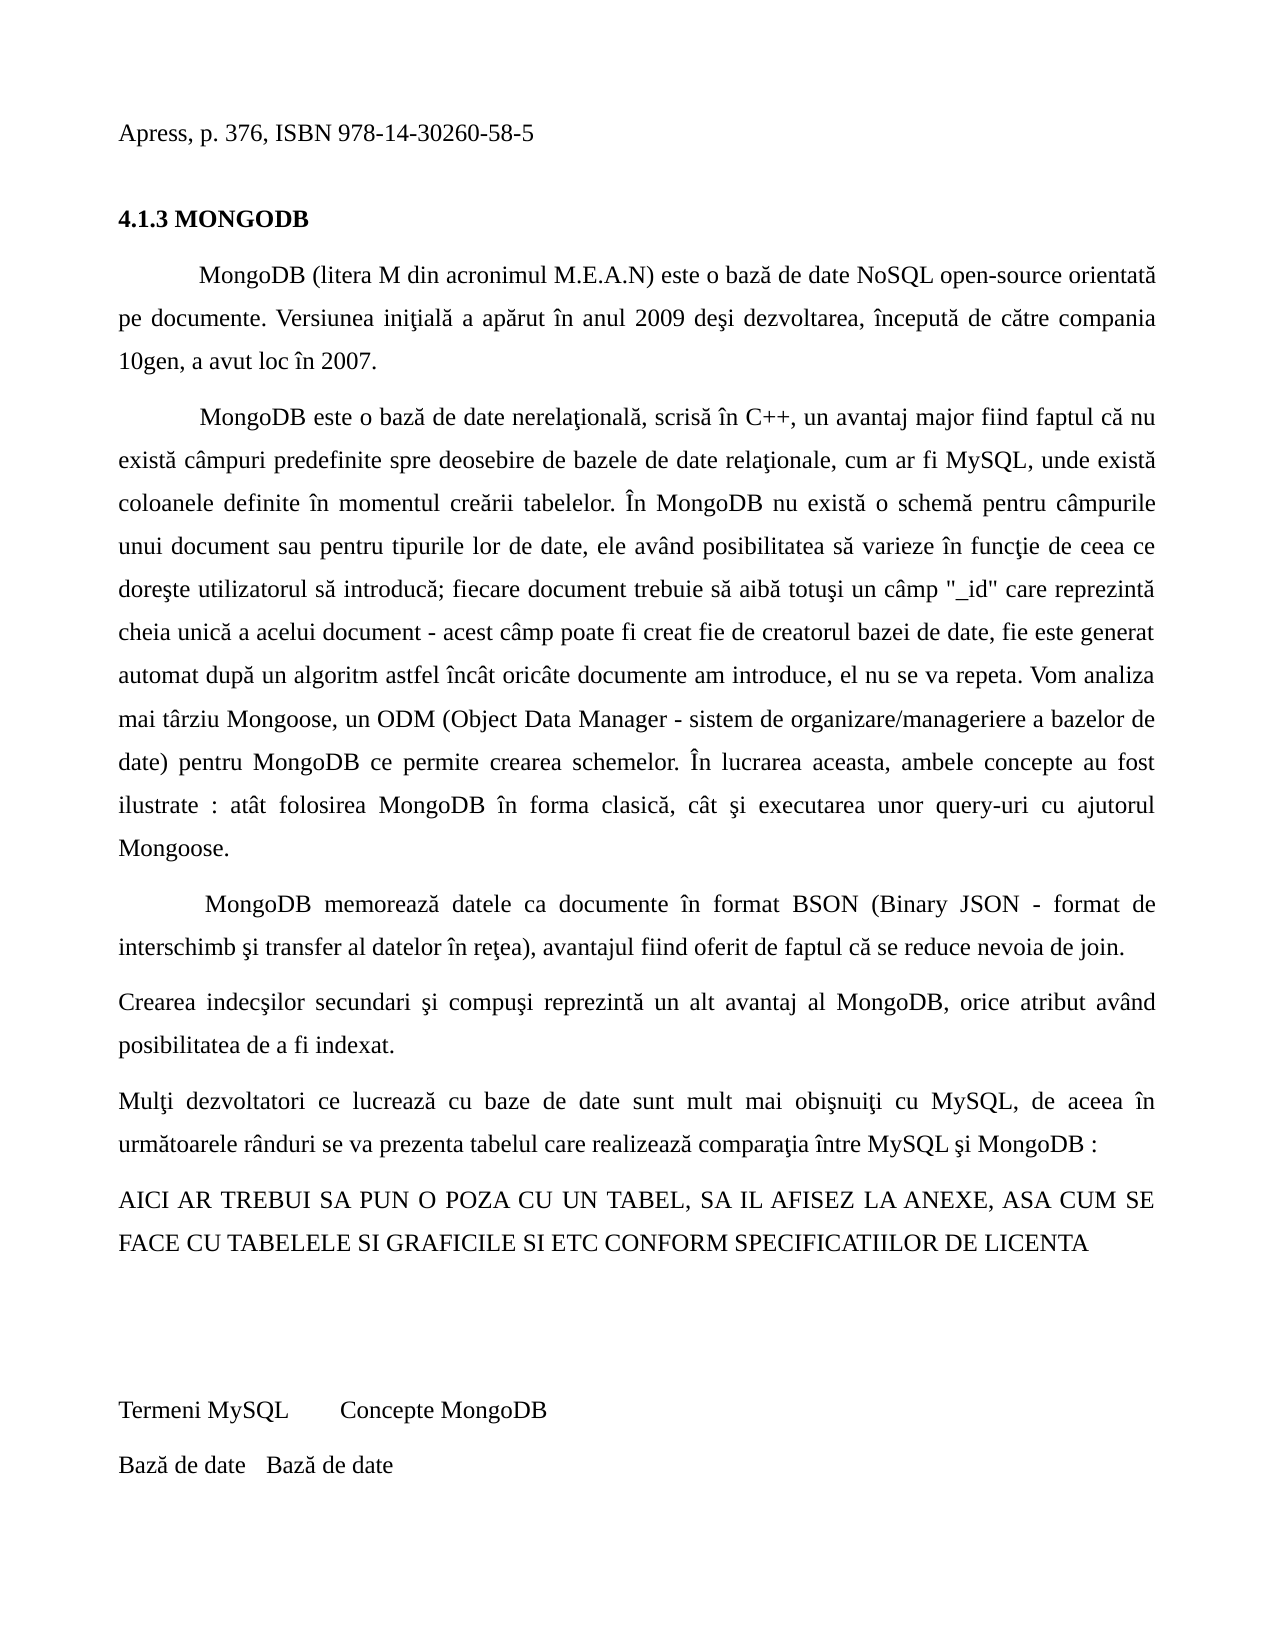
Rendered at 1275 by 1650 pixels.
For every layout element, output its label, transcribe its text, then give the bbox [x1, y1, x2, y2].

text Crearea indecşilor secundari şi compuşi reprezintă un alt avantaj al MongoDB, orice atribut având posibilitatea de a fi indexat. [118, 987, 1157, 1059]
text Bază de date Bază de date [118, 1451, 1157, 1479]
text 4.1.3 MONGODB [118, 204, 1157, 233]
text MongoDB este o bază de date nerelaţională, scrisă în C++, un avantaj major fiind faptul că nu există câmpuri predefinite spre deosebire de bazele de date relaţionale, cum ar fi MySQL, unde există coloanele definite în momentul creării tabelelor. În MongoDB nu există o schemă pentru câmpurile unui document sau pentru tipurile lor de date, ele având posibilitatea să varieze în funcţie de ceea ce doreşte utilizatorul să introducă; fiecare document trebuie să aibă totuşi un câmp "_id" care reprezintă cheia unică a acelui document - acest câmp poate fi creat fie de creatorul bazei de date, fie este generat automat după un algoritm astfel încât oricâte documente am introduce, el nu se va repeta. Vom analiza mai târziu Mongoose, un ODM (Object Data Manager - sistem de organizare/manageriere a bazelor de date) pentru MongoDB ce permite crearea schemelor. În lucrarea aceasta, ambele concepte au fost ilustrate : atât folosirea MongoDB în forma clasică, cât şi executarea unor query-uri cu ajutorul Mongoose. [118, 402, 1157, 862]
text Mulţi dezvoltatori ce lucrează cu baze de date sunt mult mai obişnuiţi cu MySQL, de aceea în următoarele rânduri se va prezenta tabelul care realizează comparaţia între MySQL şi MongoDB : [118, 1086, 1157, 1158]
text Apress, p. 376, ISBN 978-14-30260-58-5 [118, 118, 1157, 147]
text MongoDB memorează datele ca documente în format BSON (Binary JSON - format de interschimb şi transfer al datelor în reţea), avantajul fiind oferit de faptul că se reduce nevoia de join. [118, 889, 1157, 961]
text MongoDB (litera M din acronimul M.E.A.N) este o bază de date NoSQL open-source orientată pe documente. Versiunea iniţială a apărut în anul 2009 deşi dezvoltarea, începută de către compania 10gen, a avut loc în 2007. [118, 260, 1157, 375]
text AICI AR TREBUI SA PUN O POZA CU UN TABEL, SA IL AFISEZ LA ANEXE, ASA CUM SE FACE CU TABELELE SI GRAFICILE SI ETC CONFORM SPECIFICATIILOR DE LICENTA [118, 1185, 1157, 1257]
text Termeni MySQL Concepte MongoDB [118, 1395, 1157, 1424]
